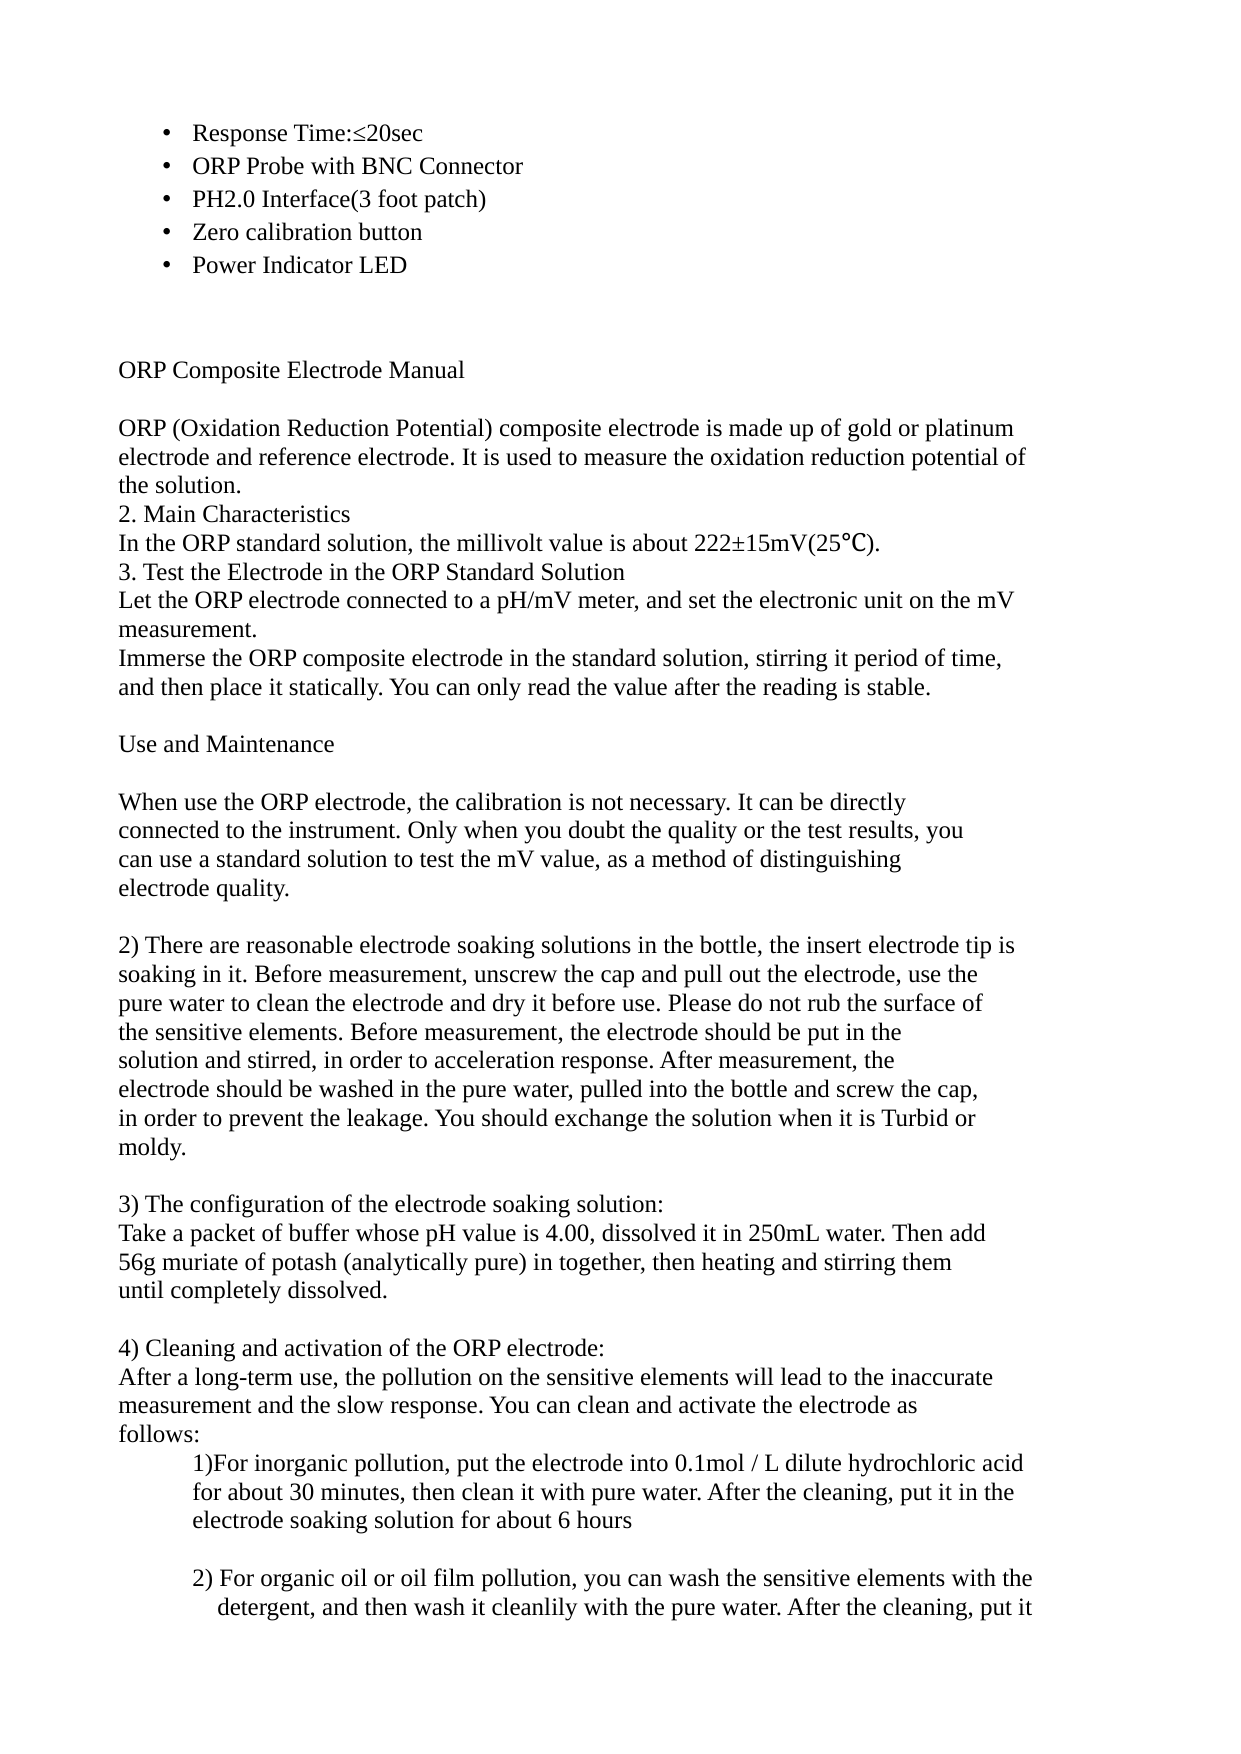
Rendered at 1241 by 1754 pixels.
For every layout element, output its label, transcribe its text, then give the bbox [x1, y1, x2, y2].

text for about 30 minutes, then clean it with pure water. After the cleaning, put it in the [118, 1477, 1122, 1505]
list Zero calibration button [162, 217, 1122, 246]
text measurement. [118, 614, 1122, 643]
text electrode quality. [118, 873, 1122, 902]
text After a long-term use, the pollution on the sensitive elements will lead to the inaccurate [118, 1362, 1122, 1390]
text connected to the instrument. Only when you doubt the quality or the test results, you [118, 815, 1122, 844]
text solution and stirred, in order to acceleration response. After measurement, the [118, 1045, 1122, 1074]
text the sensitive elements. Before measurement, the electrode should be put in the [118, 1017, 1122, 1045]
text can use a standard solution to test the mV value, as a method of distinguishing [118, 844, 1122, 873]
text follows: [118, 1419, 1122, 1448]
text 3) The configuration of the electrode soaking solution: [118, 1189, 1122, 1218]
text electrode soaking solution for about 6 hours [118, 1505, 1122, 1534]
text Let the ORP electrode connected to a pH/mV meter, and set the electronic unit on the mV [118, 585, 1122, 614]
text moldy. [118, 1132, 1122, 1160]
text pure water to clean the electrode and dry it before use. Please do not rub the surface of [118, 988, 1122, 1017]
text detergent, and then wash it cleanlily with the pure water. After the cleaning, put it [118, 1592, 1122, 1620]
text until completely dissolved. [118, 1275, 1122, 1304]
text 2. Main Characteristics [118, 499, 1122, 528]
text When use the ORP electrode, the calibration is not necessary. It can be directly [118, 787, 1122, 815]
text Immerse the ORP composite electrode in the standard solution, stirring it period of time, [118, 643, 1122, 672]
text 3. Test the Electrode in the ORP Standard Solution [118, 557, 1122, 585]
text 2) For organic oil or oil film pollution, you can wash the sensitive elements with the [118, 1563, 1122, 1592]
text ORP Composite Electrode Manual [118, 355, 1122, 384]
text 1)For inorganic pollution, put the electrode into 0.1mol / L dilute hydrochloric acid [118, 1448, 1122, 1477]
text in order to prevent the leakage. You should exchange the solution when it is Turbid or [118, 1103, 1122, 1132]
text electrode should be washed in the pure water, pulled into the bottle and screw the cap, [118, 1074, 1122, 1103]
text measurement and the slow response. You can clean and activate the electrode as [118, 1390, 1122, 1419]
text 56g muriate of potash (analytically pure) in together, then heating and stirring them [118, 1247, 1122, 1275]
list Response Time:≤20sec [162, 118, 1122, 147]
text Use and Maintenance [118, 729, 1122, 758]
text Take a packet of buffer whose pH value is 4.00, dissolved it in 250mL water. Then add [118, 1218, 1122, 1247]
text soaking in it. Before measurement, unscrew the cap and pull out the electrode, use the [118, 959, 1122, 988]
text 2) There are reasonable electrode soaking solutions in the bottle, the insert electrode tip is [118, 930, 1122, 959]
text In the ORP standard solution, the millivolt value is about 222±15mV(25℃). [118, 528, 1122, 557]
list ORP Probe with BNC Connector [162, 151, 1122, 180]
text ORP (Oxidation Reduction Potential) composite electrode is made up of gold or platinum [118, 413, 1122, 442]
text and then place it statically. You can only read the value after the reading is stable. [118, 672, 1122, 700]
list Power Indicator LED [162, 250, 1122, 279]
text electrode and reference electrode. It is used to measure the oxidation reduction potential of [118, 442, 1122, 470]
list PH2.0 Interface(3 foot patch) [162, 184, 1122, 213]
text 4) Cleaning and activation of the ORP electrode: [118, 1333, 1122, 1362]
text the solution. [118, 470, 1122, 499]
